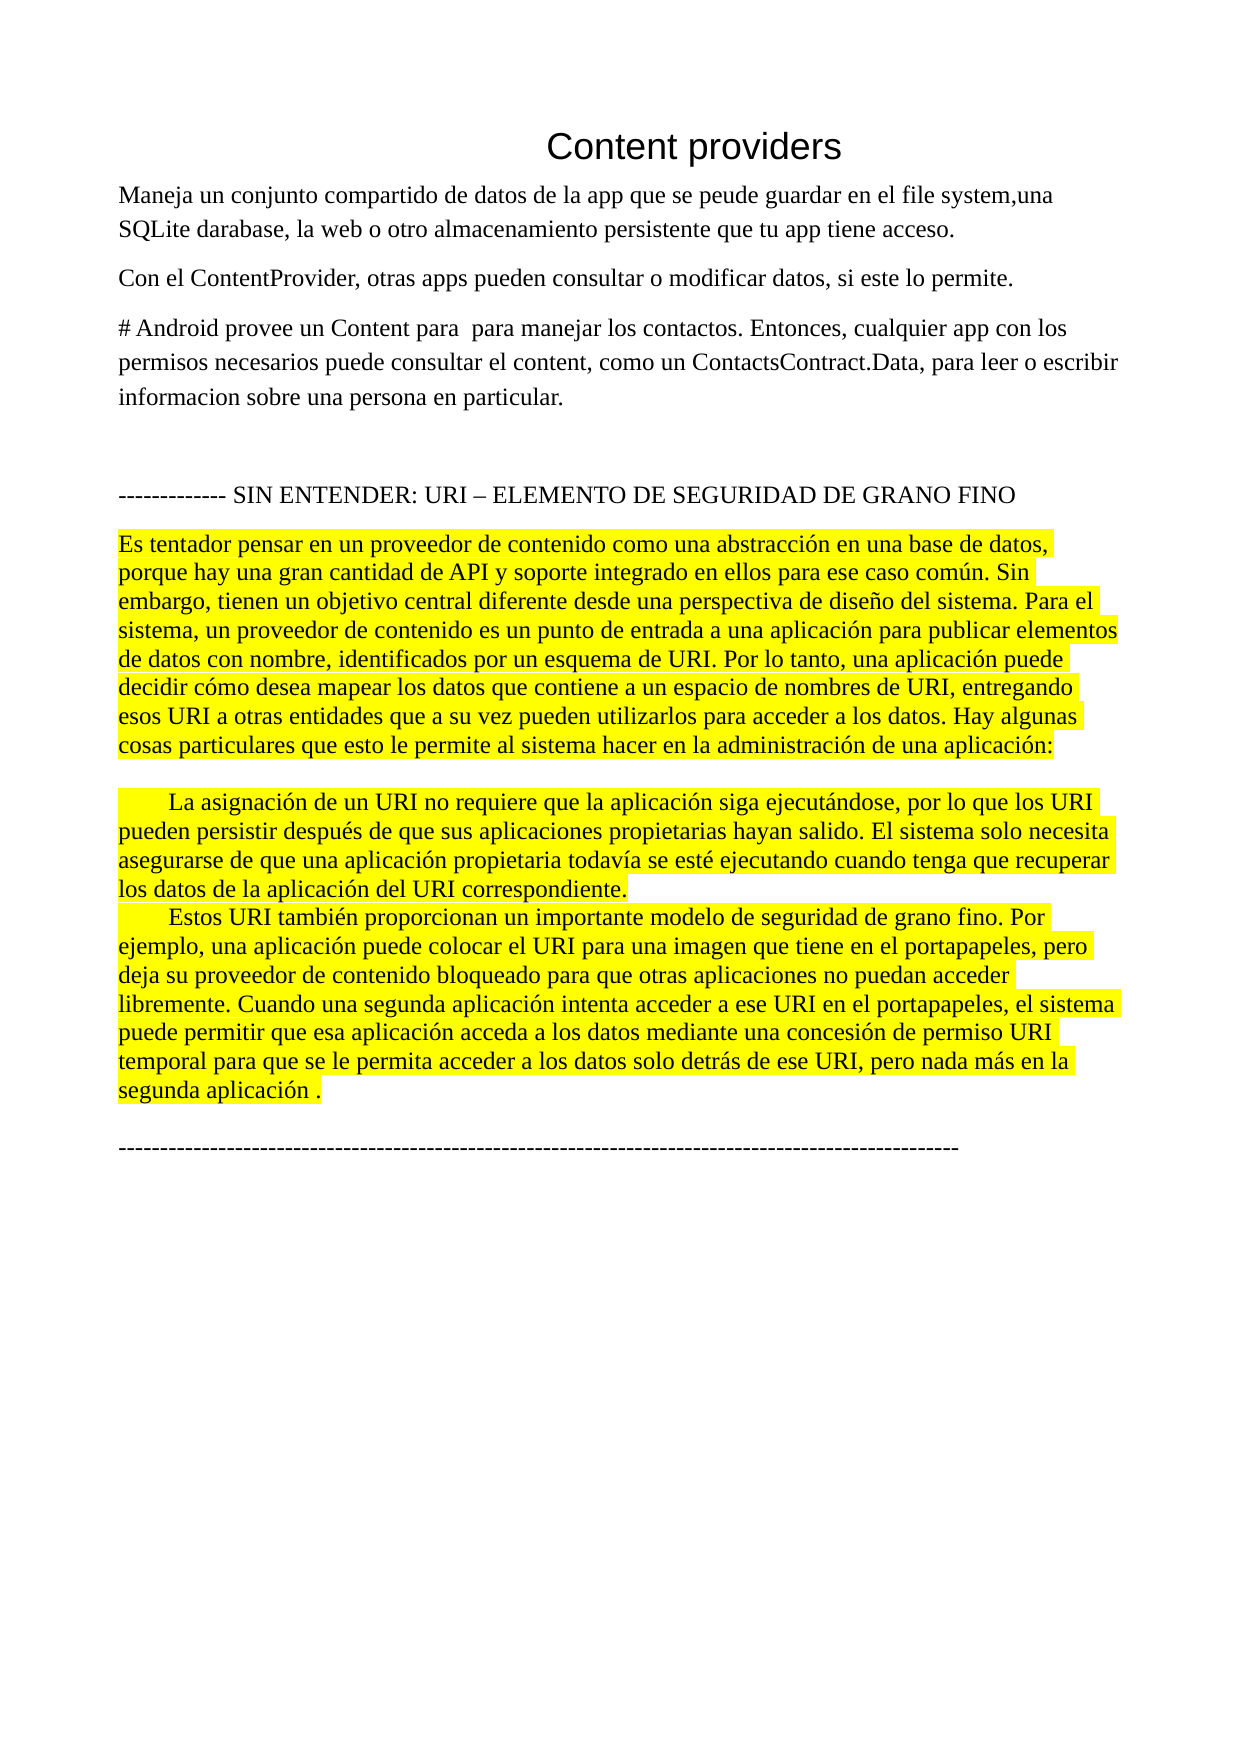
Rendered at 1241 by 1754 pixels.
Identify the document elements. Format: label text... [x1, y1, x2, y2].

text Maneja un conjunto compartido de datos de la app que se peude guardar en el file system,una SQLite darabase, la web o otro almacenamiento persistente que tu app tiene acceso. [118, 180, 1122, 243]
subtitle Content providers [118, 124, 1122, 167]
text Es tentador pensar en un proveedor de contenido como una abstracción en una base de datos, porque hay una gran cantidad de API y soporte integrado en ellos para ese caso común. Sin embargo, tienen un objetivo central diferente desde una perspectiva de diseño del sistema. Para el sistema, un proveedor de contenido es un punto de entrada a una aplicación para publicar elementos de datos con nombre, identificados por un esquema de URI. Por lo tanto, una aplicación puede decidir cómo desea mapear los datos que contiene a un espacio de nombres de URI, entregando esos URI a otras entidades que a su vez pueden utilizarlos para acceder a los datos. Hay algunas cosas particulares que esto le permite al sistema hacer en la administración de una aplicación: La asignación de un URI no requiere que la aplicación siga ejecutándose, por lo que los URI pueden persistir después de que sus aplicaciones propietarias hayan salido. El sistema solo necesita asegurarse de que una aplicación propietaria todavía se esté ejecutando cuando tenga que recuperar los datos de la aplicación del URI correspondiente. Estos URI también proporcionan un importante modelo de seguridad de grano fino. Por ejemplo, una aplicación puede colocar el URI para una imagen que tiene en el portapapeles, pero deja su proveedor de contenido bloqueado para que otras aplicaciones no puedan acceder libremente. Cuando una segunda aplicación intenta acceder a ese URI en el portapapeles, el sistema puede permitir que esa aplicación acceda a los datos mediante una concesión de permiso URI temporal para que se le permita acceder a los datos solo detrás de ese URI, pero nada más en la segunda aplicación . [118, 529, 1122, 1104]
text # Android provee un Content para para manejar los contactos. Entonces, cualquier app con los permisos necesarios puede consultar el content, como un ContactsContract.Data, para leer o escribir informacion sobre una persona en particular. [118, 313, 1122, 410]
text ----------------------------------------------------------------------------------------------------- [118, 1132, 1122, 1161]
text ------------- SIN ENTENDER: URI – ELEMENTO DE SEGURIDAD DE GRANO FINO [118, 480, 1122, 508]
text Con el ContentProvider, otras apps pueden consultar o modificar datos, si este lo permite. [118, 263, 1122, 292]
